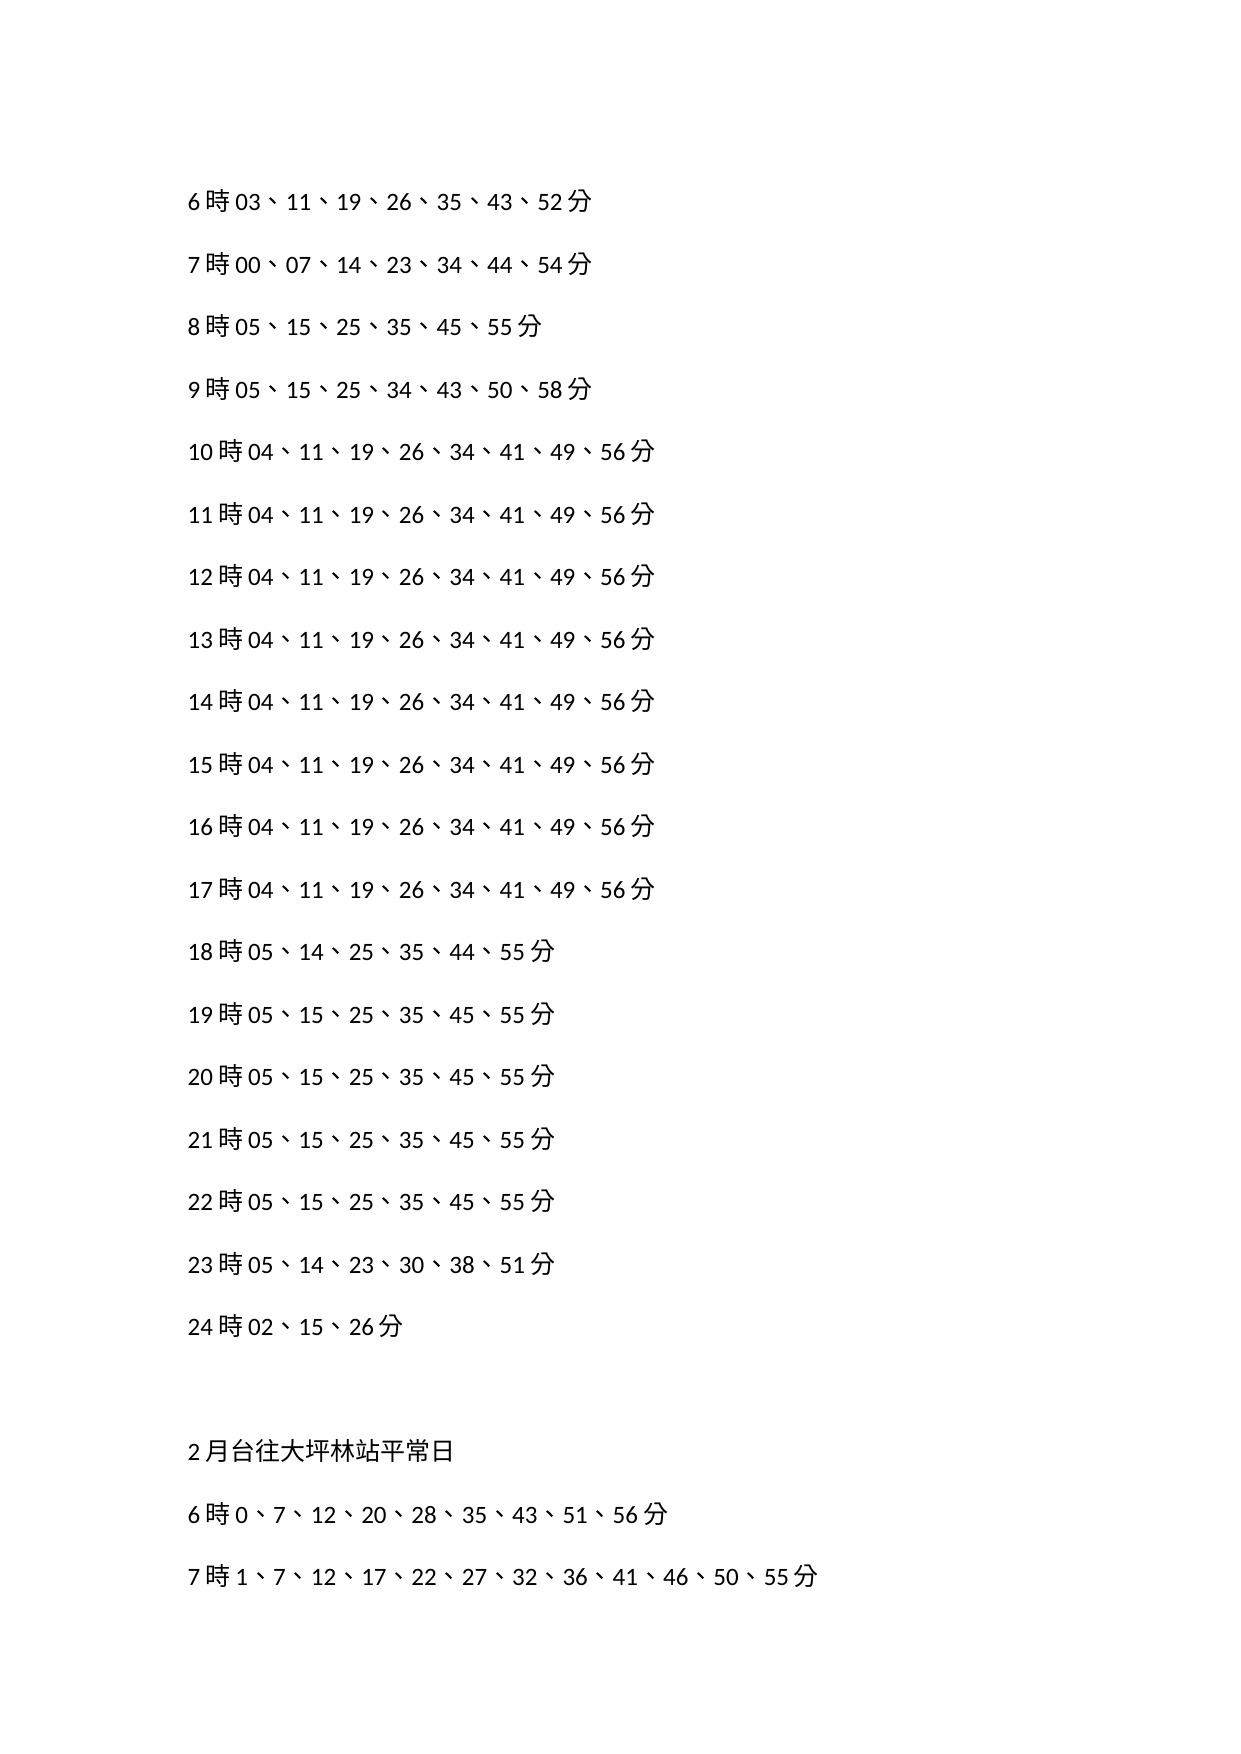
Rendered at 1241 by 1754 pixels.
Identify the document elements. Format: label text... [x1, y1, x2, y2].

text 17時04、11、19、26、34、41、49、56分 [187, 846, 1053, 908]
text 20時05、15、25、35、45、55分 [187, 1033, 1053, 1096]
text 10時04、11、19、26、34、41、49、56分 [187, 408, 1053, 471]
text 15時04、11、19、26、34、41、49、56分 [187, 721, 1053, 783]
text 18時05、14、25、35、44、55分 [187, 908, 1053, 971]
text 14時04、11、19、26、34、41、49、56分 [187, 658, 1053, 721]
text 11時04、11、19、26、34、41、49、56分 [187, 471, 1053, 533]
text 22時05、15、25、35、45、55分 [187, 1158, 1053, 1221]
text 23時05、14、23、30、38、51分 [187, 1221, 1053, 1283]
text 12時04、11、19、26、34、41、49、56分 [187, 533, 1053, 596]
text 21時05、15、25、35、45、55分 [187, 1096, 1053, 1158]
text 6時03、11、19、26、35、43、52分 [187, 158, 1053, 221]
text 16時04、11、19、26、34、41、49、56分 [187, 783, 1053, 846]
text 2月台往大坪林站平常日 [187, 1408, 1053, 1471]
text 7時1、7、12、17、22、27、32、36、41、46、50、55分 [187, 1533, 1053, 1596]
text 7時00、07、14、23、34、44、54分 [187, 221, 1053, 283]
text 8時05、15、25、35、45、55分 [187, 283, 1053, 346]
text 19時05、15、25、35、45、55分 [187, 971, 1053, 1033]
text 13時04、11、19、26、34、41、49、56分 [187, 596, 1053, 658]
text 24時02、15、26分 [187, 1283, 1053, 1346]
text 6時0、7、12、20、28、35、43、51、56分 [187, 1471, 1053, 1533]
text 9時05、15、25、34、43、50、58分 [187, 346, 1053, 408]
